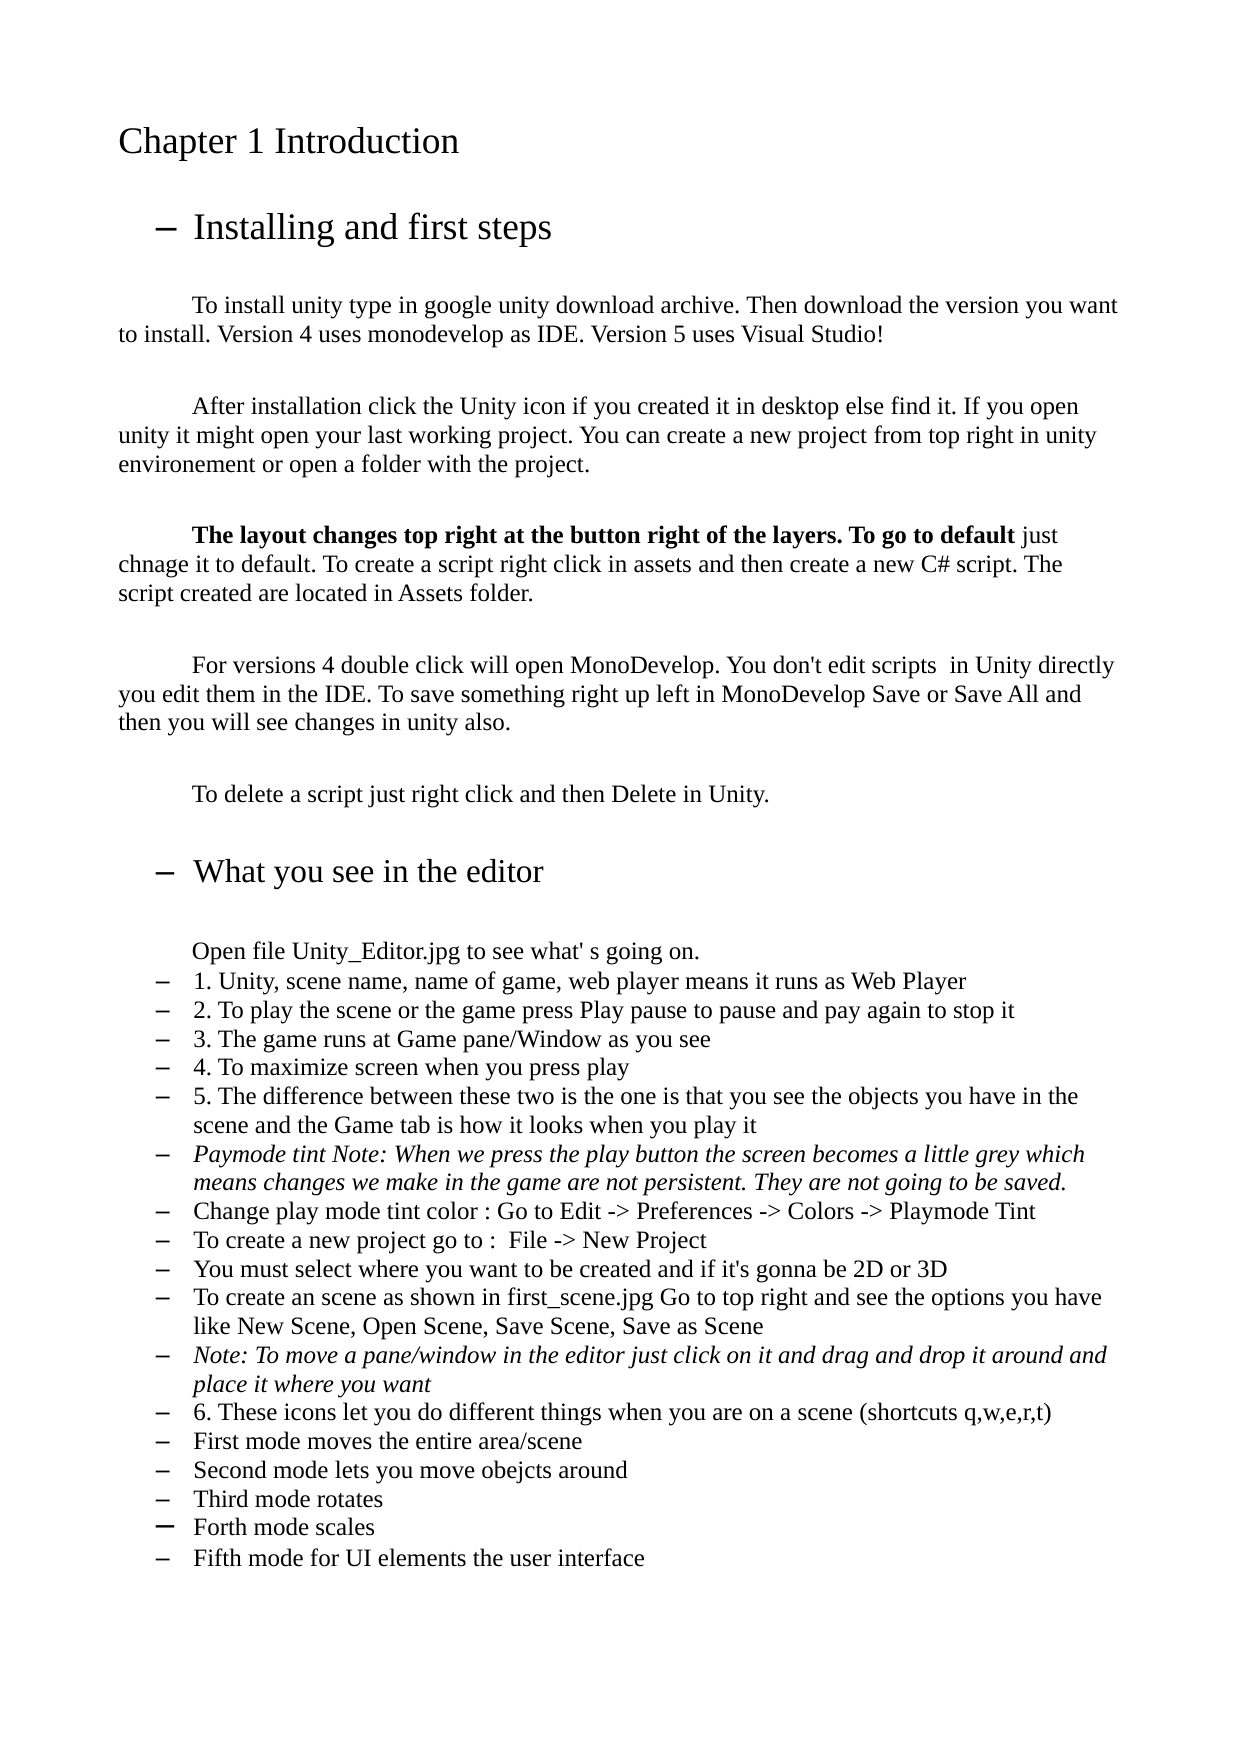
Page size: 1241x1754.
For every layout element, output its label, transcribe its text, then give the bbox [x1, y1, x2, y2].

list 3. The game runs at Game pane/Window as you see [156, 1024, 1122, 1052]
list 2. To play the scene or the game press Play pause to pause and pay again to stop it [156, 995, 1122, 1024]
list 5. The difference between these two is the one is that you see the objects you have in the scene and the Game tab is how it looks when you play it [156, 1081, 1122, 1139]
list To create an scene as shown in first_scene.jpg Go to top right and see the options you have like New Scene, Open Scene, Save Scene, Save as Scene [156, 1282, 1122, 1340]
list First mode moves the entire area/scene [156, 1426, 1122, 1455]
text For versions 4 double click will open MonoDevelop. You don't edit scripts in Unity directly you edit them in the IDE. To save something right up left in MonoDevelop Save or Save All and then you will see changes in unity also. [118, 650, 1122, 736]
list 6. These icons let you do different things when you are on a scene (shortcuts q,w,e,r,t) [156, 1397, 1122, 1426]
text To delete a script just right click and then Delete in Unity. [118, 779, 1122, 808]
text Open file Unity_Editor.jpg to see what' s going on. [118, 928, 1122, 966]
list Third mode rotates [156, 1484, 1122, 1512]
list Installing and first steps [156, 204, 1122, 247]
text The layout changes top right at the button right of the layers. To go to default just chnage it to default. To create a script right click in assets and then create a new C# script. The script created are located in Assets folder. [118, 521, 1122, 607]
list Paymode tint Note: When we press the play button the screen becomes a little grey which means changes we make in the game are not persistent. They are not going to be saved. [156, 1139, 1122, 1196]
list Forth mode scales [156, 1512, 1122, 1543]
list What you see in the editor [156, 851, 1122, 889]
list Note: To move a pane/window in the editor just click on it and drag and drop it around and place it where you want [156, 1340, 1122, 1397]
list Change play mode tint color : Go to Edit -> Preferences -> Colors -> Playmode Tint [156, 1196, 1122, 1225]
list 1. Unity, scene name, name of game, web player means it runs as Web Player [156, 966, 1122, 995]
list Second mode lets you move obejcts around [156, 1455, 1122, 1484]
list You must select where you want to be created and if it's gonna be 2D or 3D [156, 1254, 1122, 1282]
list 4. To maximize screen when you press play [156, 1052, 1122, 1081]
list To create a new project go to : File -> New Project [156, 1225, 1122, 1254]
text After installation click the Unity icon if you created it in desktop else find it. If you open unity it might open your last working project. You can create a new project from top right in unity environement or open a folder with the project. [118, 391, 1122, 477]
text To install unity type in google unity download archive. Then download the version you want to install. Version 4 uses monodevelop as IDE. Version 5 uses Visual Studio! [118, 291, 1122, 348]
list Fifth mode for UI elements the user interface [156, 1543, 1122, 1572]
text Chapter 1 Introduction [118, 118, 1122, 161]
